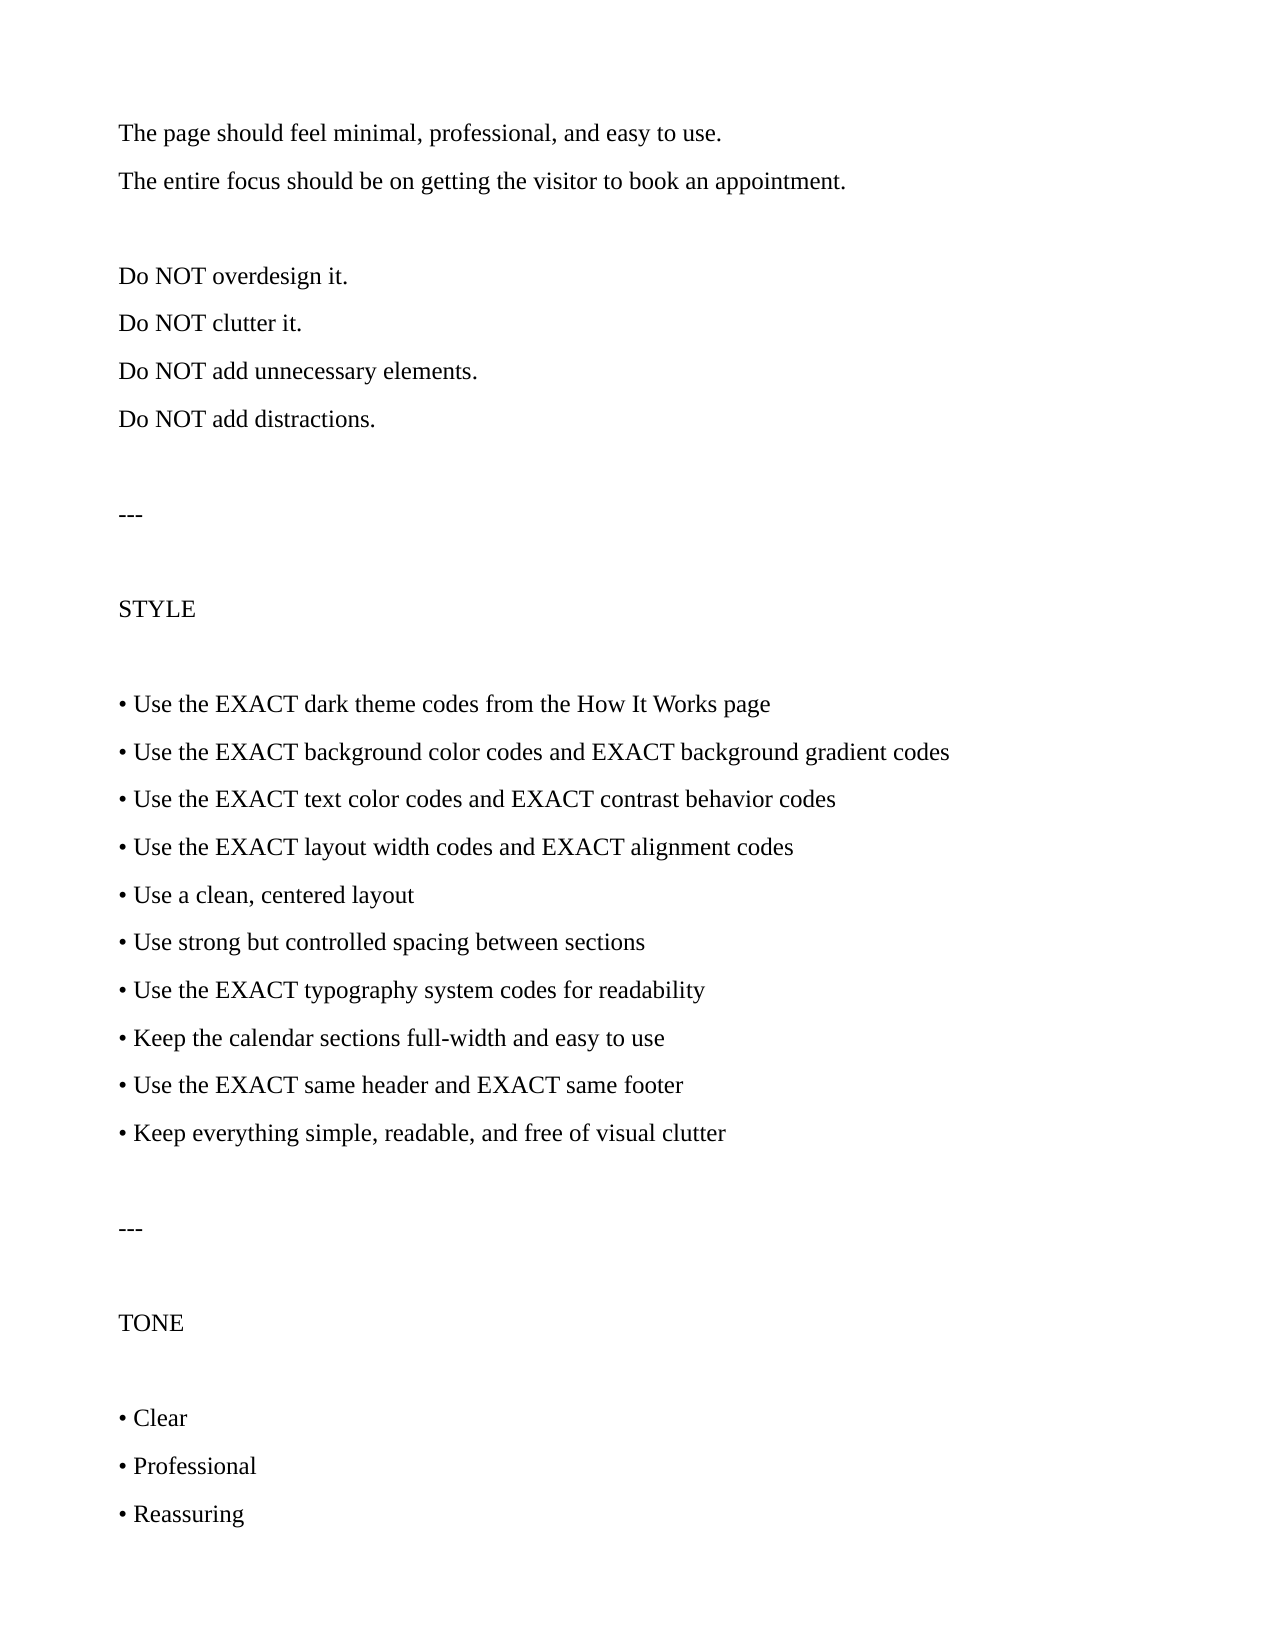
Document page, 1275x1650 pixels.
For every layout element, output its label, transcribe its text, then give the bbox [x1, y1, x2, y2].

text TONE [118, 1308, 1157, 1337]
text • Use the EXACT background color codes and EXACT background gradient codes [118, 737, 1157, 766]
text • Keep the calendar sections full-width and easy to use [118, 1023, 1157, 1051]
text • Use the EXACT same header and EXACT same footer [118, 1070, 1157, 1099]
text • Use the EXACT typography system codes for readability [118, 975, 1157, 1004]
text • Use the EXACT layout width codes and EXACT alignment codes [118, 832, 1157, 861]
text • Use the EXACT dark theme codes from the How It Works page [118, 689, 1157, 718]
text • Use the EXACT text color codes and EXACT contrast behavior codes [118, 784, 1157, 813]
text The entire focus should be on getting the visitor to book an appointment. [118, 166, 1157, 194]
text --- [118, 499, 1157, 528]
text Do NOT add distractions. [118, 404, 1157, 432]
text • Reassuring [118, 1499, 1157, 1527]
text • Keep everything simple, readable, and free of visual clutter [118, 1118, 1157, 1147]
text Do NOT add unnecessary elements. [118, 356, 1157, 385]
text • Clear [118, 1403, 1157, 1432]
text • Use a clean, centered layout [118, 880, 1157, 908]
text STYLE [118, 594, 1157, 623]
text The page should feel minimal, professional, and easy to use. [118, 118, 1157, 147]
text Do NOT overdesign it. [118, 261, 1157, 290]
text • Professional [118, 1451, 1157, 1480]
text Do NOT clutter it. [118, 308, 1157, 337]
text --- [118, 1213, 1157, 1242]
text • Use strong but controlled spacing between sections [118, 927, 1157, 956]
